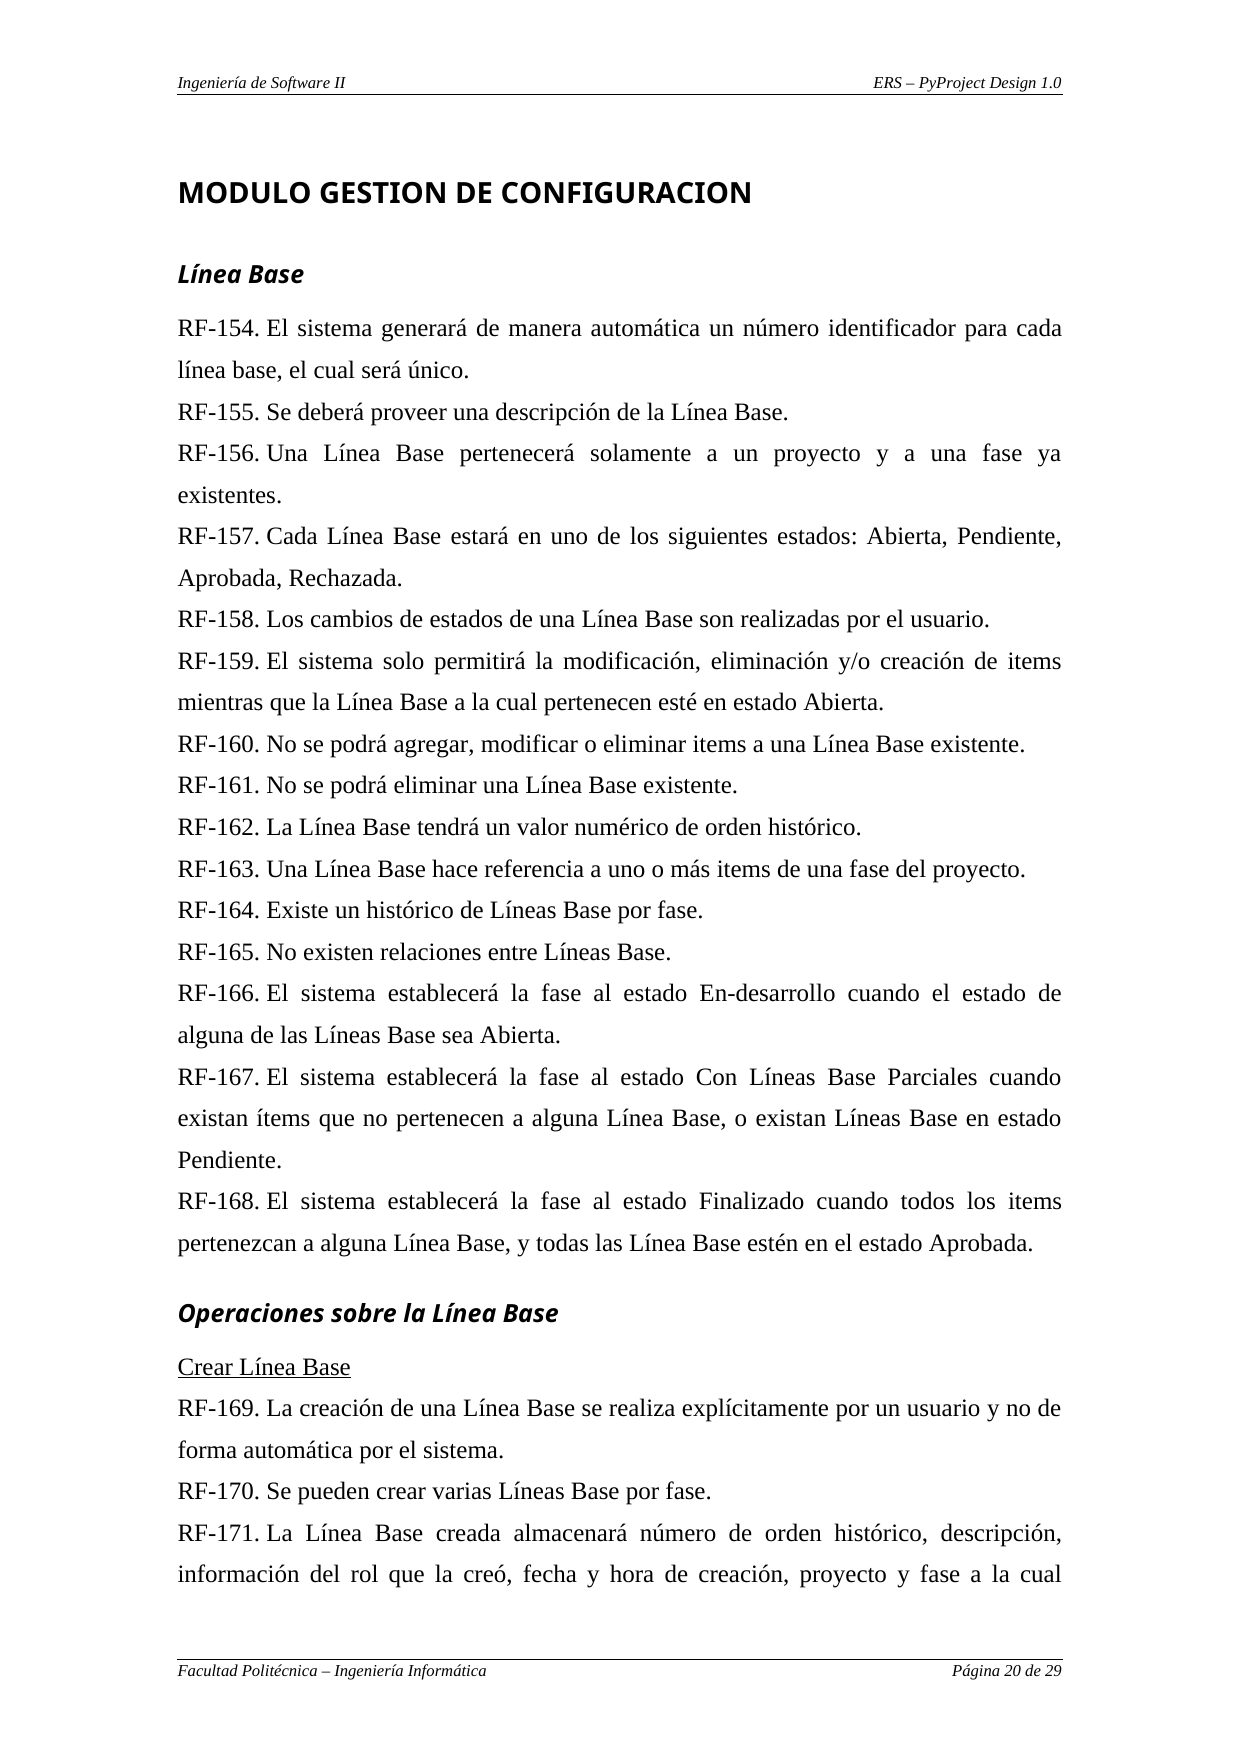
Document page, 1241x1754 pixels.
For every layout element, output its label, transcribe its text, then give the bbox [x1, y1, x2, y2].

list Existe un histórico de Líneas Base por fase. [177, 896, 1063, 924]
list No se podrá agregar, modificar o eliminar items a una Línea Base existente. [177, 730, 1063, 758]
list Se pueden crear varias Líneas Base por fase. [177, 1477, 1063, 1505]
list No existen relaciones entre Líneas Base. [177, 938, 1063, 966]
list Los cambios de estados de una Línea Base son realizadas por el usuario. [177, 605, 1063, 633]
subtitle Línea Base [177, 257, 1063, 291]
list Crear Línea Base [177, 1353, 1063, 1380]
subtitle Operaciones sobre la Línea Base [177, 1295, 1063, 1329]
list Una Línea Base pertenecerá solamente a un proyecto y a una fase ya existentes. [177, 439, 1063, 508]
list La Línea Base creada almacenará número de orden histórico, descripción, información del rol que la creó, fecha y hora de creación, proyecto y fase a la cual [177, 1519, 1063, 1588]
list Cada Línea Base estará en uno de los siguientes estados: Abierta, Pendiente, Aprobada, Rechazada. [177, 522, 1063, 592]
list El sistema solo permitirá la modificación, eliminación y/o creación de items mientras que la Línea Base a la cual pertenecen esté en estado Abierta. [177, 647, 1063, 716]
list El sistema establecerá la fase al estado En-desarrollo cuando el estado de alguna de las Líneas Base sea Abierta. [177, 979, 1063, 1049]
list Se deberá proveer una descripción de la Línea Base. [177, 398, 1063, 425]
list Una Línea Base hace referencia a uno o más items de una fase del proyecto. [177, 855, 1063, 882]
subtitle MODULO GESTION DE CONFIGURACION [177, 173, 1063, 212]
list El sistema establecerá la fase al estado Finalizado cuando todos los items pertenezcan a alguna Línea Base, y todas las Línea Base estén en el estado Aprobada. [177, 1187, 1063, 1257]
list La creación de una Línea Base se realiza explícitamente por un usuario y no de forma automática por el sistema. [177, 1394, 1063, 1463]
list El sistema establecerá la fase al estado Con Líneas Base Parciales cuando existan ítems que no pertenecen a alguna Línea Base, o existan Líneas Base en estado Pendiente. [177, 1063, 1063, 1173]
list No se podrá eliminar una Línea Base existente. [177, 772, 1063, 799]
list El sistema generará de manera automática un número identificador para cada línea base, el cual será único. [177, 314, 1063, 384]
list La Línea Base tendrá un valor numérico de orden histórico. [177, 813, 1063, 841]
